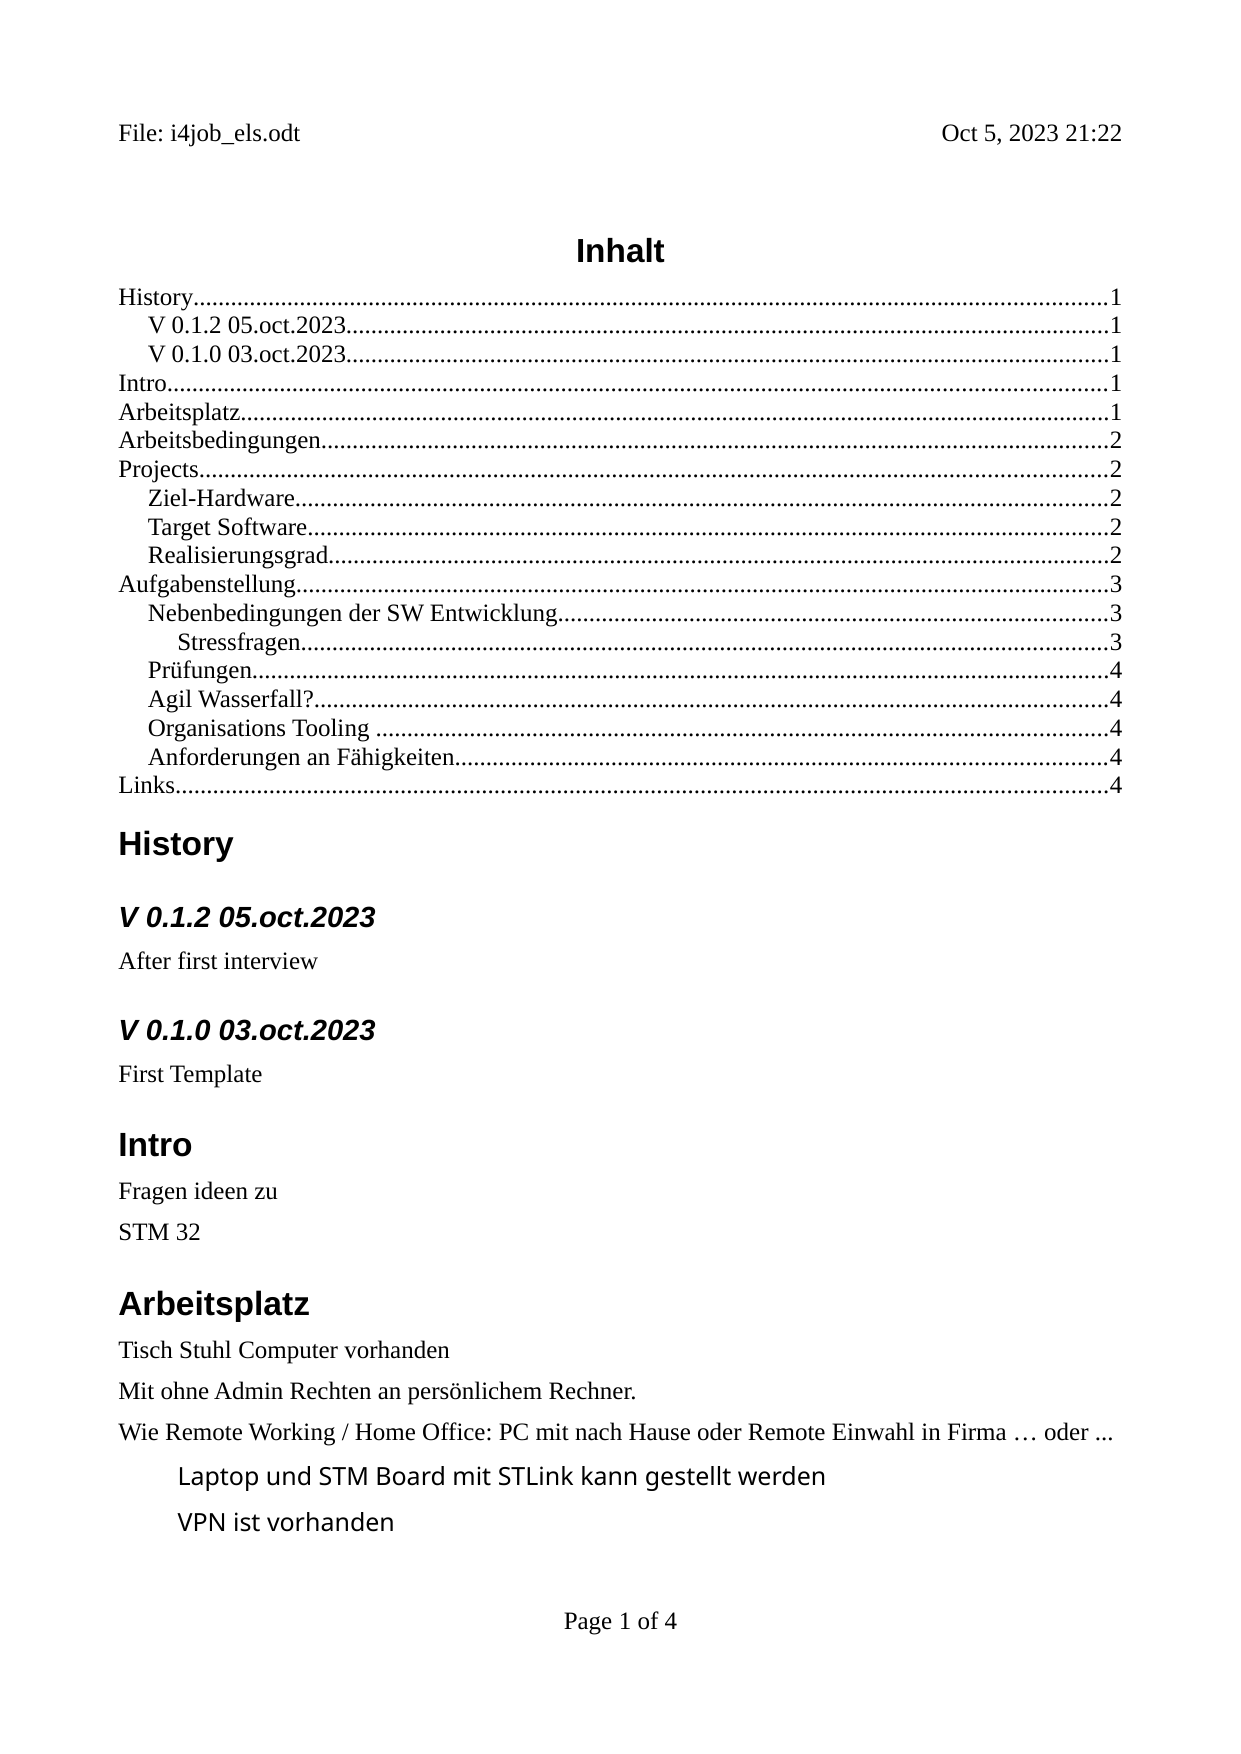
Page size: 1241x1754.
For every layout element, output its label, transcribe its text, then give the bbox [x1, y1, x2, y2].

text Projects 2 [118, 454, 1122, 483]
subtitle Inhalt [118, 231, 1122, 269]
text Realisierungsgrad 2 [148, 541, 1122, 569]
text V 0.1.0 03.oct.2023 1 [148, 339, 1122, 368]
text Organisations Tooling 4 [148, 713, 1122, 742]
text Aufgabenstellung 3 [118, 569, 1122, 598]
text Arbeitsbedingungen 2 [118, 426, 1122, 454]
subtitle Intro [118, 1125, 1122, 1164]
subtitle Arbeitsplatz [118, 1284, 1122, 1322]
text VPN ist vorhanden [177, 1505, 1122, 1539]
text Links 4 [118, 771, 1122, 799]
text Intro 1 [118, 368, 1122, 397]
text History 1 [118, 282, 1122, 311]
text Laptop und STM Board mit STLink kann gestellt werden [177, 1458, 1122, 1493]
text V 0.1.2 05.oct.2023 1 [148, 311, 1122, 339]
text STM 32 [118, 1217, 1122, 1246]
text Prüfungen 4 [148, 656, 1122, 684]
text Mit ohne Admin Rechten an persönlichem Rechner. [118, 1376, 1122, 1405]
text Fragen ideen zu [118, 1176, 1122, 1205]
text Stressfragen 3 [177, 627, 1122, 656]
subtitle V 0.1.0 03.oct.2023 [118, 1013, 1122, 1046]
text Anforderungen an Fähigkeiten 4 [148, 742, 1122, 771]
subtitle V 0.1.2 05.oct.2023 [118, 900, 1122, 934]
subtitle History [118, 824, 1122, 863]
text Arbeitsplatz 1 [118, 397, 1122, 426]
text Agil Wasserfall? 4 [148, 684, 1122, 713]
text Ziel-Hardware 2 [148, 483, 1122, 512]
text Tisch Stuhl Computer vorhanden [118, 1335, 1122, 1363]
text First Template [118, 1059, 1122, 1087]
text After first interview [118, 946, 1122, 975]
text Wie Remote Working / Home Office: PC mit nach Hause oder Remote Einwahl in Firma … oder ... [118, 1417, 1122, 1446]
text Nebenbedingungen der SW Entwicklung 3 [148, 598, 1122, 627]
text Target Software 2 [148, 512, 1122, 541]
